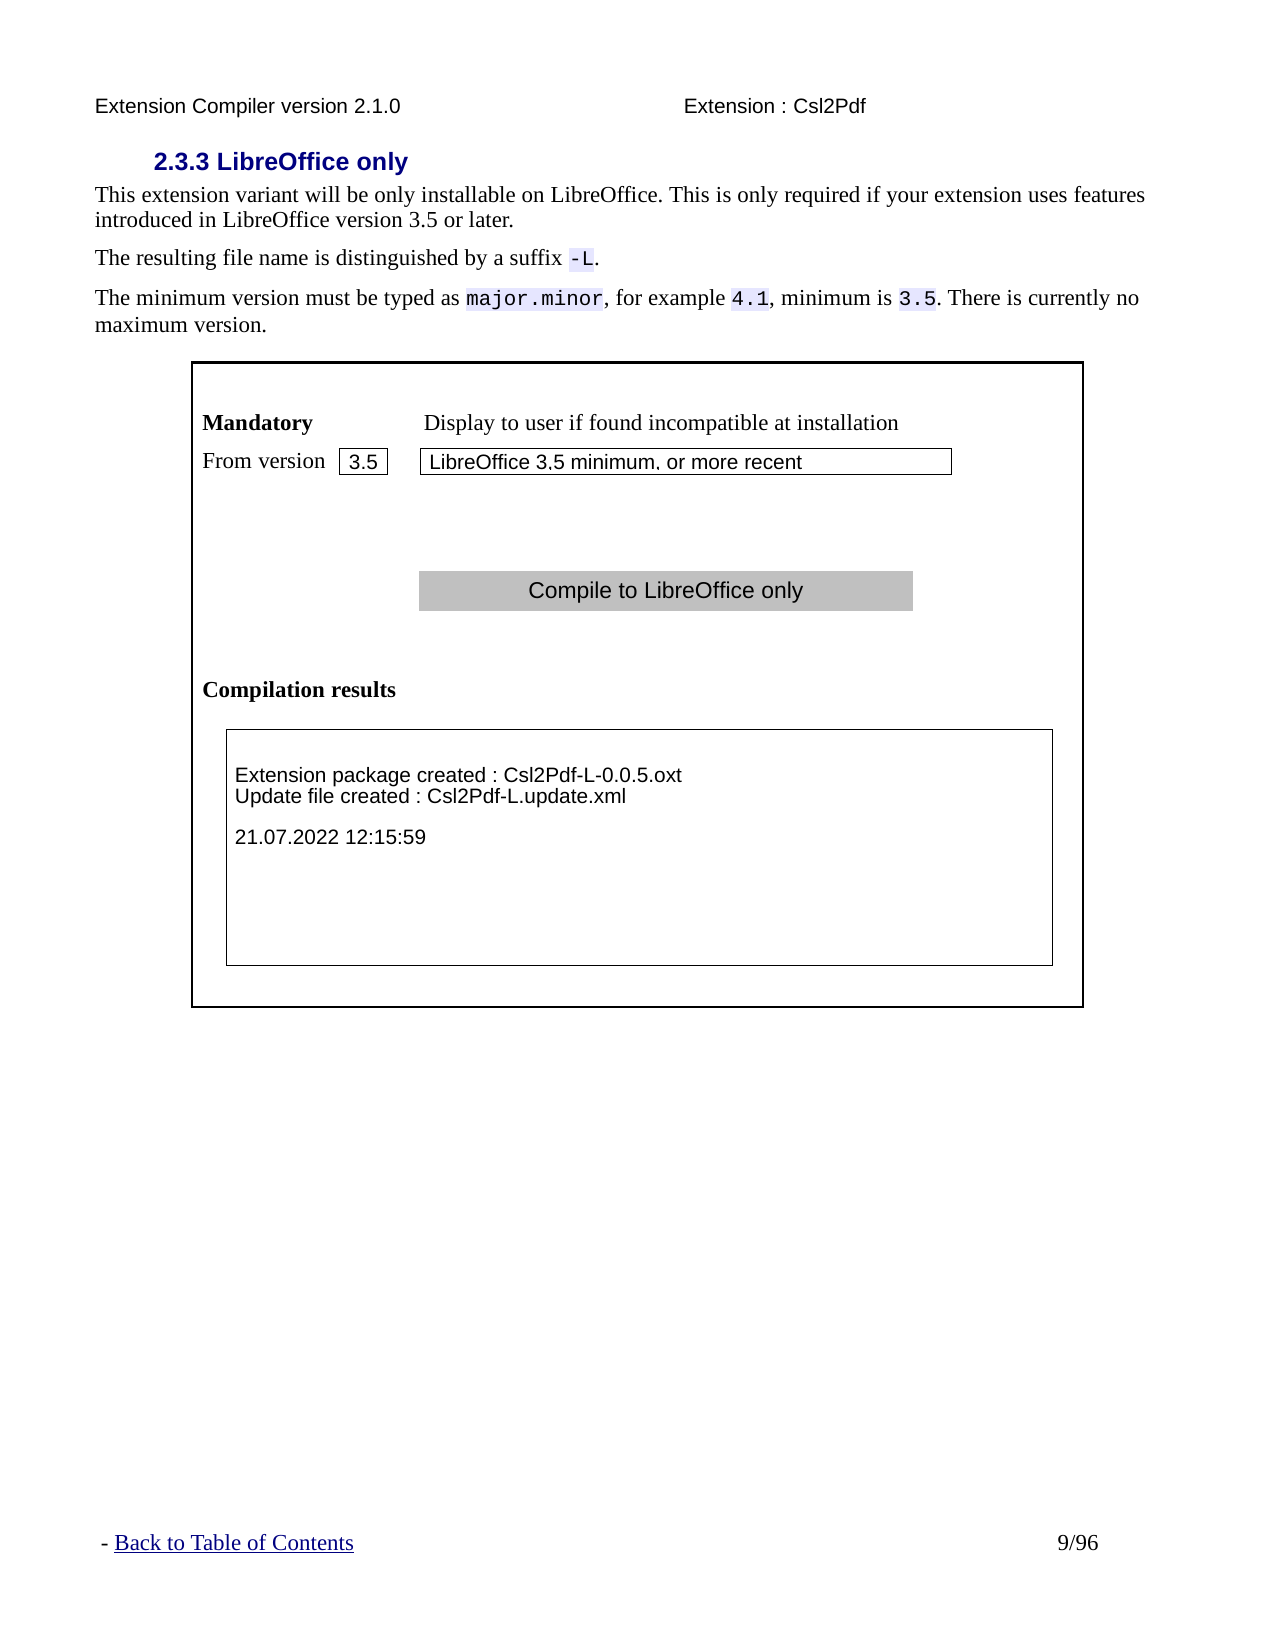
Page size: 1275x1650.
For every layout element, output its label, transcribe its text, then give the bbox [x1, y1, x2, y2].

text The resulting file name is distinguished by a suffix -L. [94, 245, 1181, 272]
text Compilation results [202, 676, 1073, 702]
text This extension variant will be only installable on LibreOffice. This is only required if your extension uses features introduced in LibreOffice version 3.5 or later. [94, 181, 1181, 232]
text From version [202, 448, 339, 474]
subtitle LibreOffice only [153, 147, 1181, 176]
text Mandatory Display to user if found incompatible at installation [202, 410, 1073, 436]
text [388, 448, 420, 474]
text The minimum version must be typed as major.minor, for example 4.1, minimum is 3.5. There is currently no maximum version. [94, 284, 1181, 337]
text [952, 448, 1073, 474]
